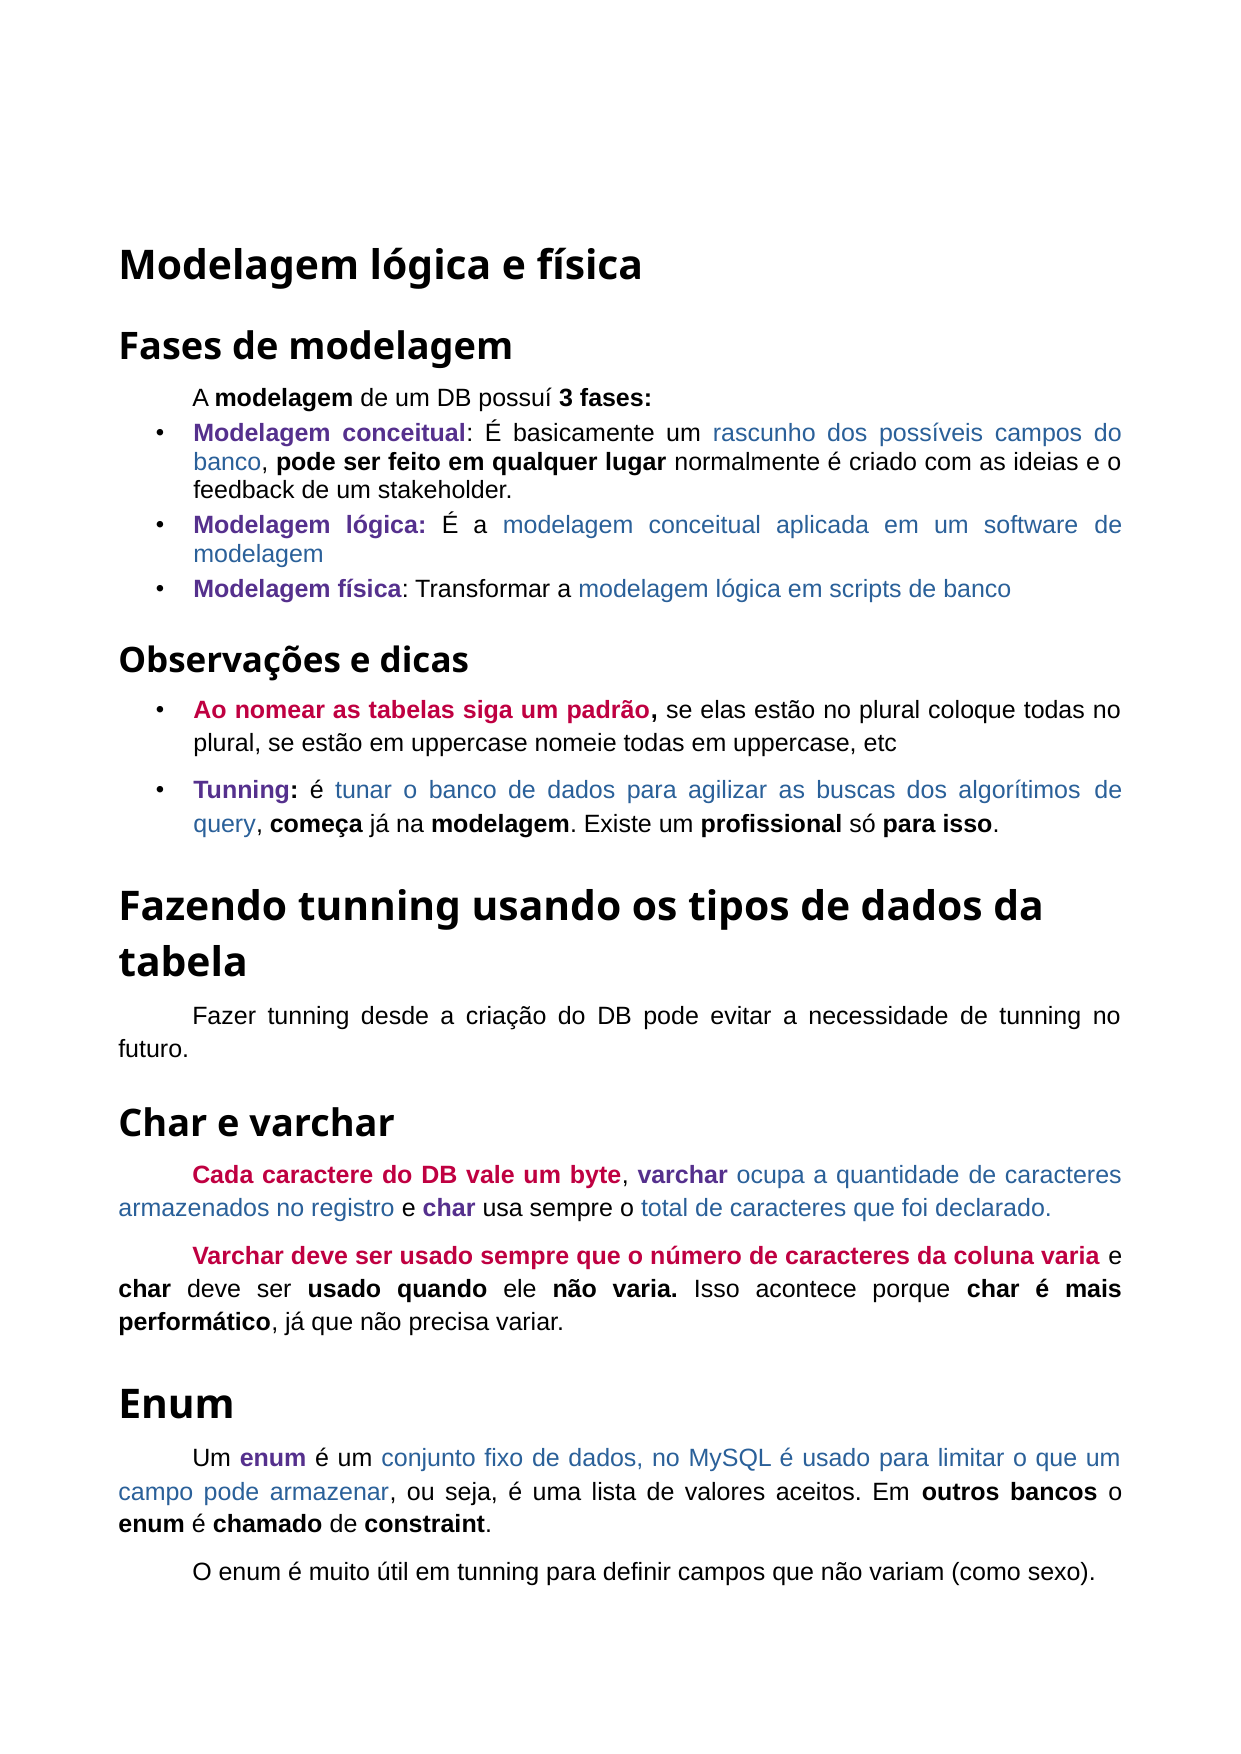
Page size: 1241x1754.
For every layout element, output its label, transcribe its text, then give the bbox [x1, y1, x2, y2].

text O enum é muito útil em tunning para definir campos que não variam (como sexo). [118, 1557, 1122, 1586]
text Fazer tunning desde a criação do DB pode evitar a necessidade de tunning no futuro. [118, 1001, 1122, 1063]
subtitle Fases de modelagem [118, 319, 1122, 370]
text Um enum é um conjunto fixo de dados, no MySQL é usado para limitar o que um campo pode armazenar, ou seja, é uma lista de valores aceitos. Em outros bancos o enum é chamado de constraint. [118, 1443, 1122, 1538]
list Tunning: é tunar o banco de dados para agilizar as buscas dos algorítimos de query, começa já na modelagem. Existe um profissional só para isso. [156, 776, 1122, 837]
list Ao nomear as tabelas siga um padrão, se elas estão no plural coloque todas no plural, se estão em uppercase nomeie todas em uppercase, etc [156, 695, 1122, 757]
subtitle Observações e dicas [118, 634, 1122, 682]
subtitle Modelagem lógica e física [118, 236, 1122, 292]
text Cada caractere do DB vale um byte, varchar ocupa a quantidade de caracteres armazenados no registro e char usa sempre o total de caracteres que foi declarado. [118, 1160, 1122, 1222]
subtitle Enum [118, 1375, 1122, 1431]
text Varchar deve ser usado sempre que o número de caracteres da coluna varia e char deve ser usado quando ele não varia. Isso acontece porque char é mais performático, já que não precisa variar. [118, 1241, 1122, 1336]
subtitle Char e varchar [118, 1096, 1122, 1148]
list Modelagem física: Transformar a modelagem lógica em scripts de banco [156, 574, 1122, 603]
text A modelagem de um DB possuí 3 fases: [118, 383, 1122, 412]
list Modelagem conceitual: É basicamente um rascunho dos possíveis campos do banco, pode ser feito em qualquer lugar normalmente é criado com as ideias e o feedback de um stakeholder. [156, 418, 1122, 504]
subtitle Fazendo tunning usando os tipos de dados da tabela [118, 877, 1122, 988]
list Modelagem lógica: É a modelagem conceitual aplicada em um software de modelagem [156, 511, 1122, 568]
